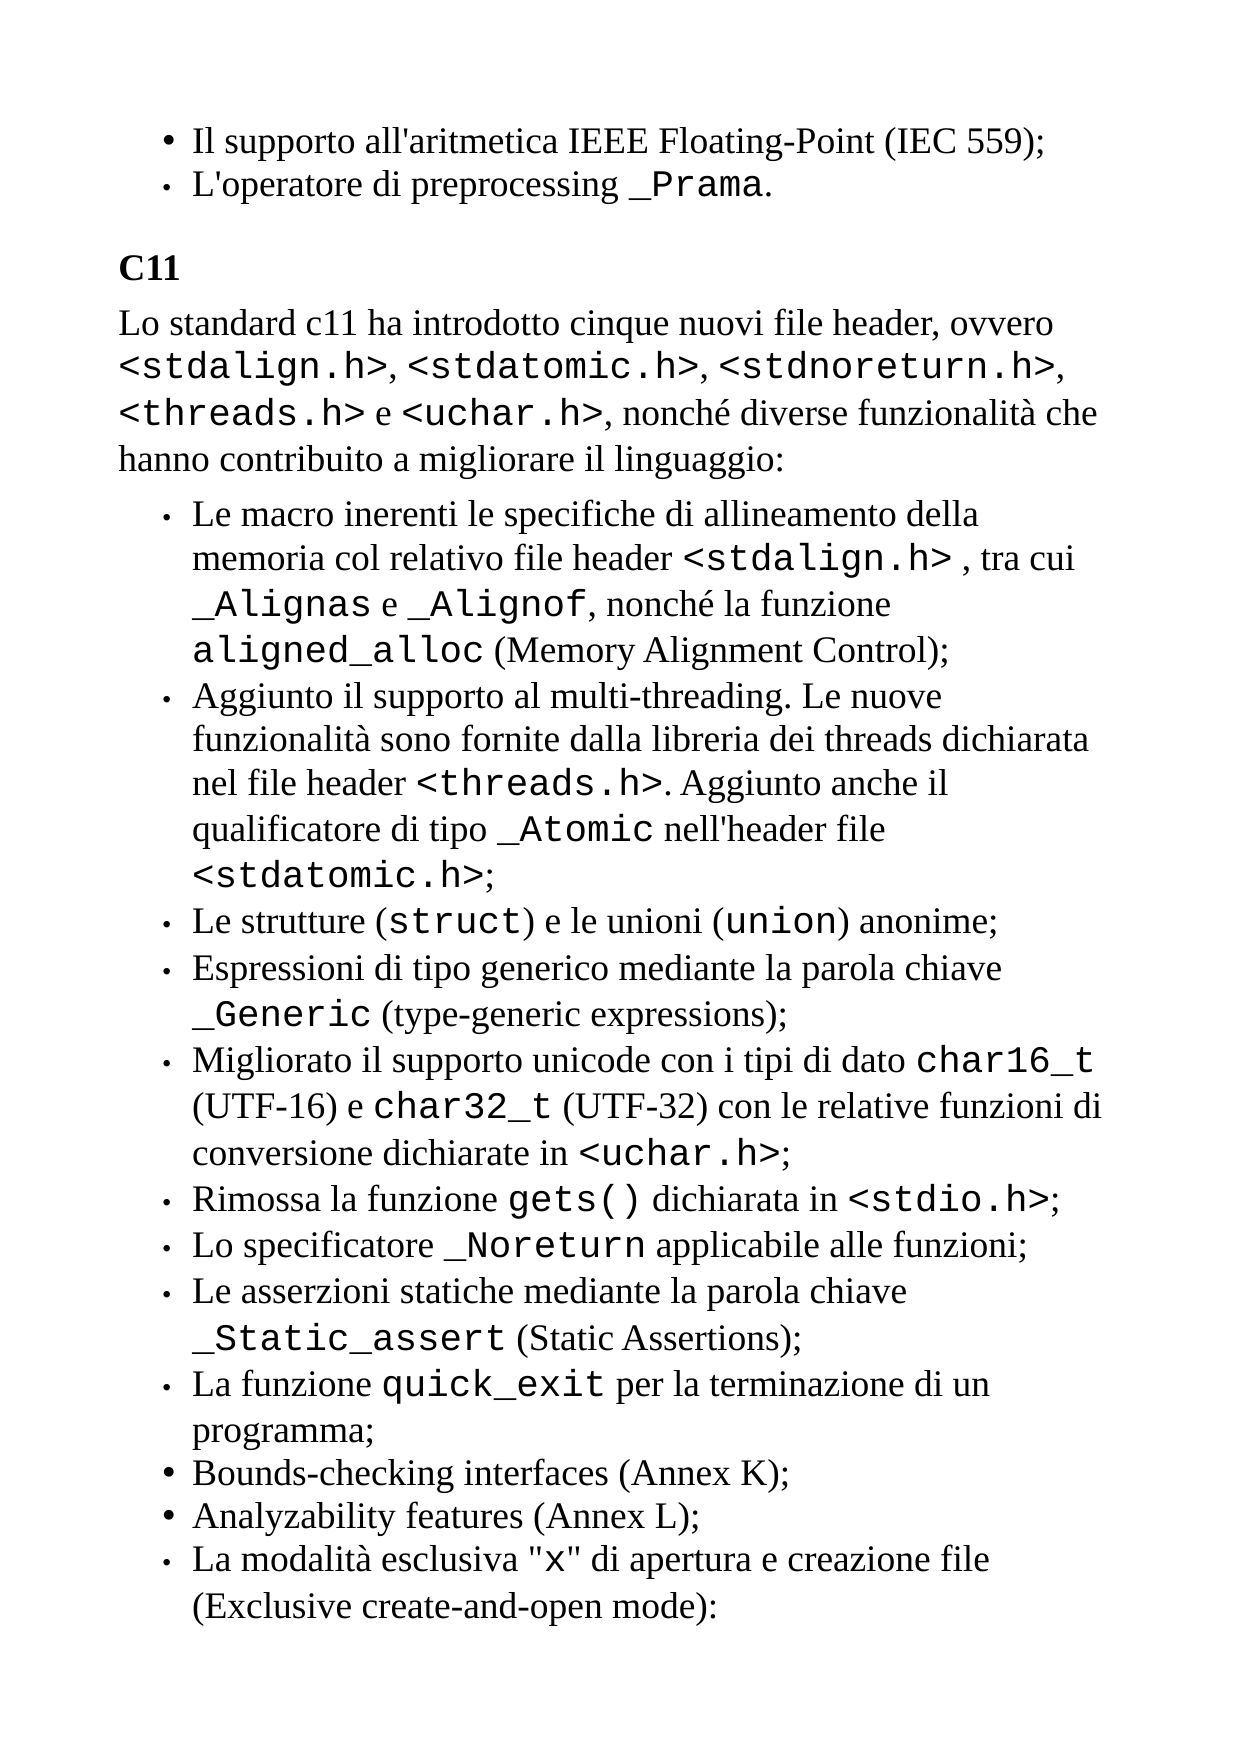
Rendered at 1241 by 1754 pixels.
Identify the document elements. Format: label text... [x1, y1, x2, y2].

list Le strutture (struct) e le unioni (union) anonime; [162, 899, 1122, 945]
list La modalità esclusiva "x" di apertura e creazione file (Exclusive create-and-open mode): [162, 1537, 1122, 1626]
list Le asserzioni statiche mediante la parola chiave _Static_assert (Static Assertions); [162, 1269, 1122, 1361]
list La funzione quick_exit per la terminazione di un programma; [162, 1361, 1122, 1451]
list Analyzability features (Annex L); [162, 1494, 1122, 1537]
list Il supporto all'aritmetica IEEE Floating-Point (IEC 559); [162, 118, 1122, 161]
list Rimossa la funzione gets() dichiarata in <stdio.h>; [162, 1176, 1122, 1222]
text Lo standard c11 ha introdotto cinque nuovi file header, ovvero <stdalign.h>, <stdatomic.h>, <stdnoreturn.h>, <threads.h> e <uchar.h>, nonché diverse funzionalità che hanno contribuito a migliorare il linguaggio: [118, 301, 1122, 479]
list Espressioni di tipo generico mediante la parola chiave _Generic (type-generic expressions); [162, 945, 1122, 1037]
list Le macro inerenti le specifiche di allineamento della memoria col relativo file header <stdalign.h> , tra cui _Alignas e _Alignof, nonché la funzione aligned_alloc (Memory Alignment Control); [162, 492, 1122, 674]
subtitle C11 [118, 245, 1122, 288]
list Bounds-checking interfaces (Annex K); [162, 1451, 1122, 1494]
list Lo specificatore _Noreturn applicabile alle funzioni; [162, 1222, 1122, 1269]
list Aggiunto il supporto al multi-threading. Le nuove funzionalità sono fornite dalla libreria dei threads dichiarata nel file header <threads.h>. Aggiunto anche il qualificatore di tipo _Atomic nell'header file <stdatomic.h>; [162, 674, 1122, 899]
list L'operatore di preprocessing _Prama. [162, 161, 1122, 207]
list Migliorato il supporto unicode con i tipi di dato char16_t (UTF-16) e char32_t (UTF-32) con le relative funzioni di conversione dichiarate in <uchar.h>; [162, 1037, 1122, 1176]
